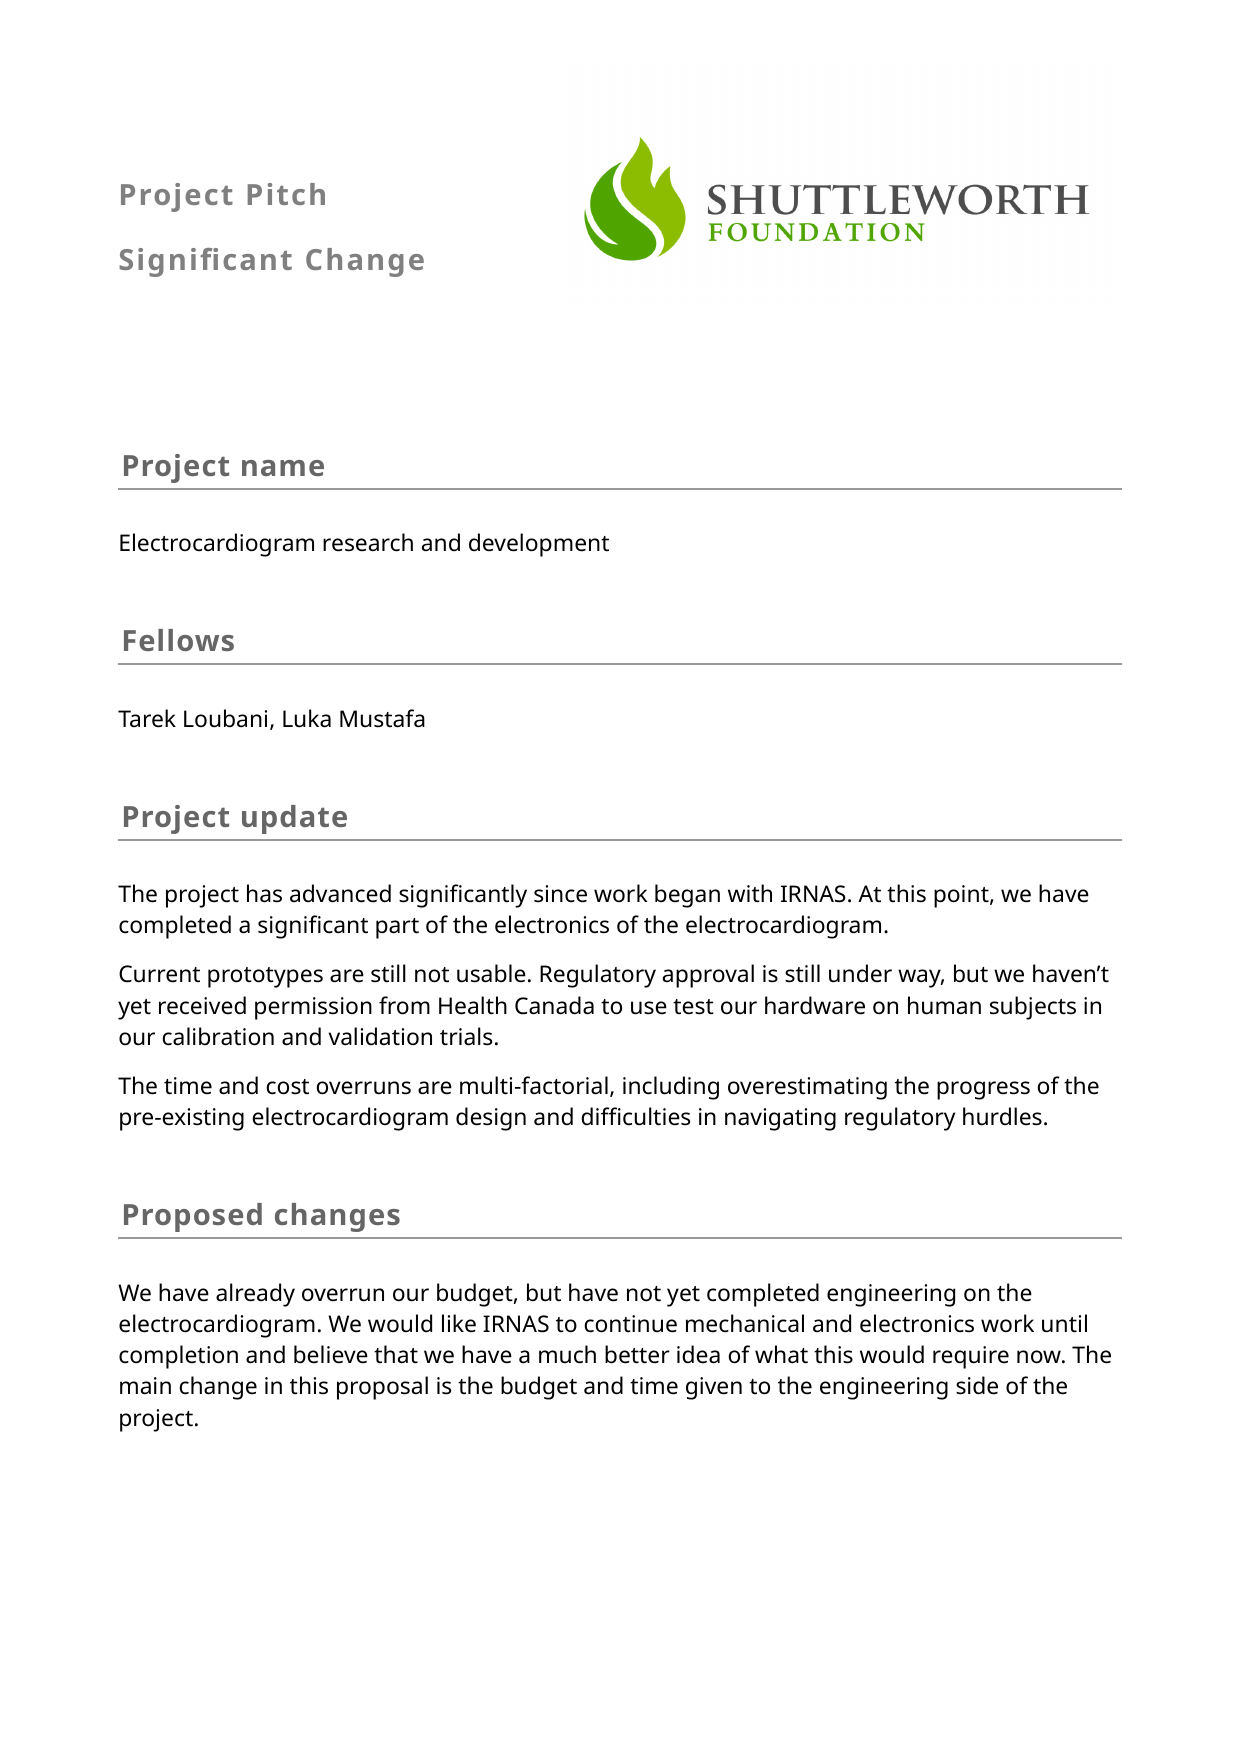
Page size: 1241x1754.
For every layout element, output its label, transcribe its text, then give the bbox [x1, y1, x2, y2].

text Tarek Loubani, Luka Mustafa [118, 703, 1122, 734]
text The time and cost overruns are multi-factorial, including overestimating the progress of the pre-existing electrocardiogram design and difficulties in navigating regulatory hurdles. [118, 1070, 1122, 1132]
subtitle Proposed changes [118, 1191, 1122, 1237]
text We have already overrun our budget, but have not yet completed engineering on the electrocardiogram. We would like IRNAS to continue mechanical and electronics work until completion and believe that we have a much better idea of what this would require now. The main change in this proposal is the budget and time given to the engineering side of the project. [118, 1277, 1122, 1433]
picture [553, 65, 1121, 306]
text Electrocardiogram research and development [118, 527, 1122, 559]
subtitle Project update [118, 793, 1122, 839]
subtitle Project name [118, 442, 1122, 488]
text Current prototypes are still not usable. Regulatory approval is still under way, but we haven’t yet received permission from Health Canada to use test our hardware on human subjects in our calibration and validation trials. [118, 958, 1122, 1052]
subtitle Fellows [118, 618, 1122, 663]
text The project has advanced significantly since work began with IRNAS. At this point, we have completed a significant part of the electronics of the electrocardiogram. [118, 878, 1122, 941]
